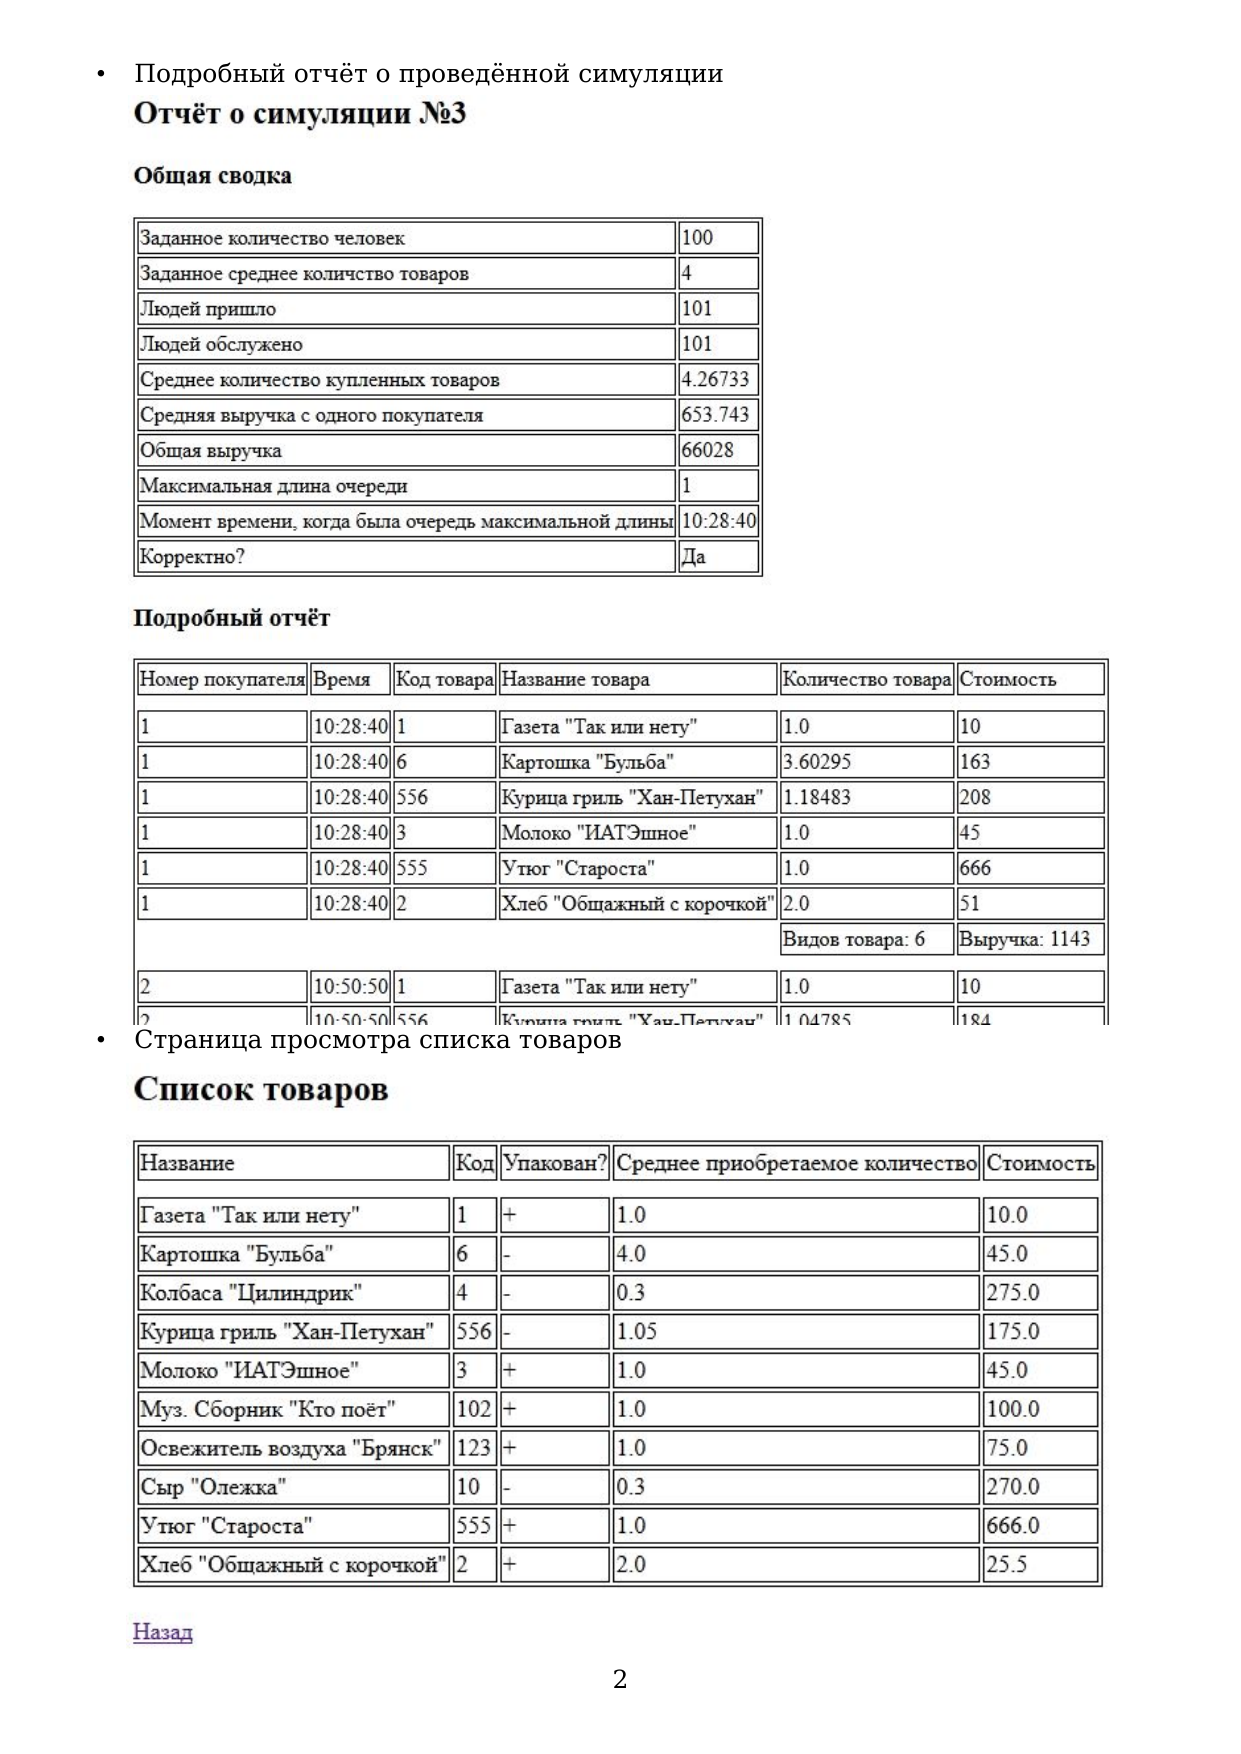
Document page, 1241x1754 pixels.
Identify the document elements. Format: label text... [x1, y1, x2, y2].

list Подробный отчёт о проведённой симуляции [97, 59, 1181, 88]
list Страница просмотра списка товаров [97, 101, 1181, 1054]
picture [126, 1063, 1115, 1650]
picture [127, 95, 1113, 1025]
